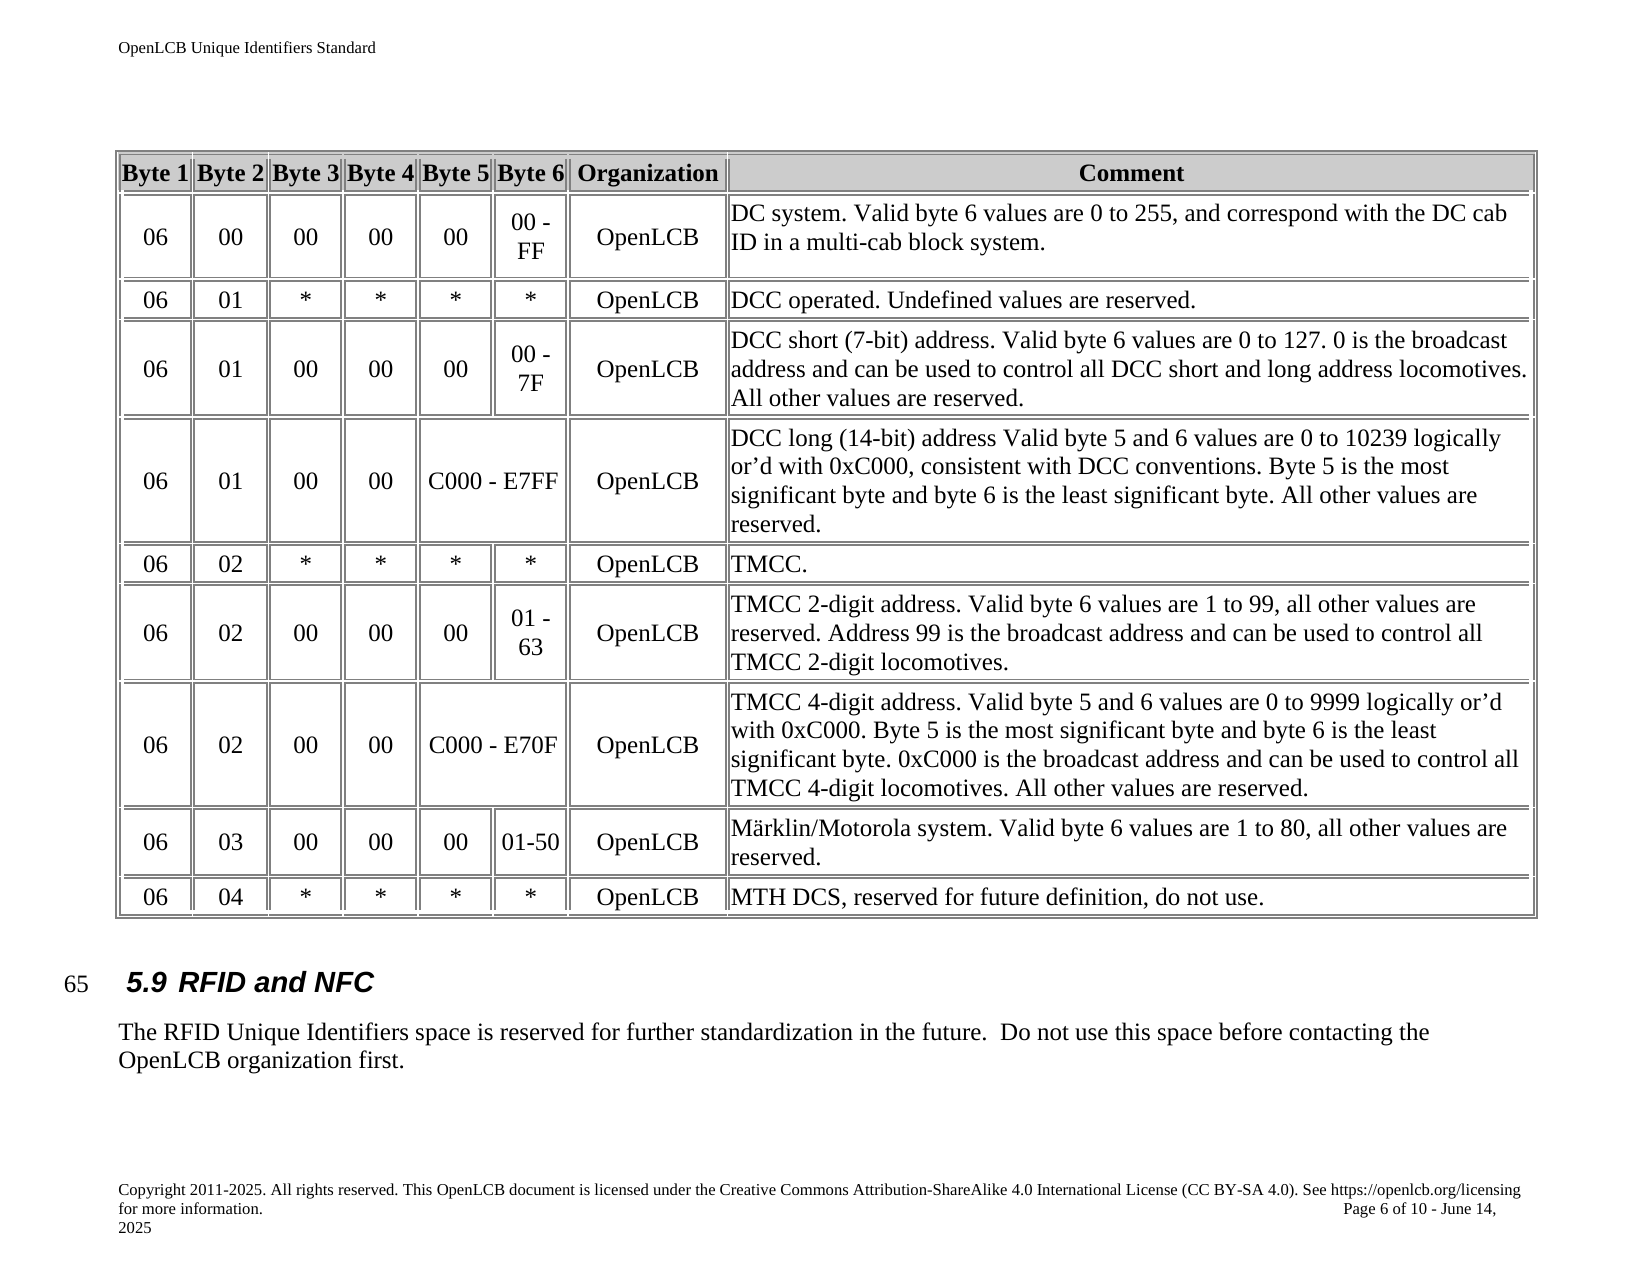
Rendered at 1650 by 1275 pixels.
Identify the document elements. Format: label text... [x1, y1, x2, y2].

text The RFID Unique Identifiers space is reserved for further standardization in the future. Do not use this space before contacting the OpenLCB organization first. [118, 1017, 1532, 1074]
table_cell OpenLCB [568, 874, 727, 914]
table_cell OpenLCB [571, 810, 725, 874]
table_cell * [271, 546, 340, 581]
table_cell OpenLCB [571, 684, 725, 805]
table_cell 00 [346, 684, 415, 805]
table_cell OpenLCB [571, 322, 725, 414]
table_cell C000 - E70F [421, 684, 565, 805]
table_cell 00 [271, 684, 340, 805]
table_cell 00 [271, 586, 340, 678]
table_cell OpenLCB [571, 282, 725, 317]
subtitle RFID and NFC [118, 966, 1532, 999]
table_header Comment [728, 155, 1533, 190]
table_header Byte 5 [418, 152, 493, 190]
table_cell ‍06 [118, 679, 192, 805]
table_cell 06 [118, 190, 192, 277]
table_cell * [269, 874, 343, 914]
table_cell OpenLCB [571, 546, 725, 581]
table_cell 00 [271, 810, 340, 874]
table_cell * [421, 546, 490, 581]
table_cell 02 [195, 546, 266, 581]
table_cell 00 - FF [496, 196, 565, 277]
table_cell * [496, 282, 565, 317]
table_cell TMCC. [728, 541, 1535, 581]
table_cell 01 [195, 322, 266, 414]
table_cell 03 [195, 810, 266, 874]
table_cell TMCC 2-digit address. Valid byte 6 values are 1 to 99, all other values are reserved. Address 99 is the broadcast address and can be used to control all TMCC 2-digit locomotives. [728, 581, 1535, 678]
table_cell TMCC 4-digit address. Valid byte 5 and 6 values are 0 to 9999 logically or’d with 0xC000. Byte 5 is the most significant byte and byte 6 is the least significant byte. 0xC000 is the broadcast address and can be used to control all TMCC 4-digit locomotives. All other values are reserved. [728, 679, 1535, 805]
table_cell 01 [195, 420, 266, 541]
table_cell Märklin/Motorola system. Valid byte 6 values are 1 to 80, all other values are reserved. [728, 805, 1535, 874]
table_cell * [346, 546, 415, 581]
table_cell OpenLCB [571, 196, 725, 277]
table_cell * [421, 282, 490, 317]
table_cell 06 [118, 277, 192, 317]
table_cell 00 - 7F [496, 322, 565, 414]
table_cell 06 [118, 805, 192, 874]
table_cell 00 [271, 196, 340, 277]
table_cell 06 [118, 541, 192, 581]
table_cell 00 [346, 196, 415, 277]
table_cell 00 [346, 810, 415, 874]
table_cell 00 [346, 420, 415, 541]
table_header Byte 6 [493, 152, 568, 190]
table_cell * [271, 282, 340, 317]
table_cell OpenLCB [571, 420, 725, 541]
table_cell C000 - E7FF [421, 420, 565, 541]
table_cell 00 [346, 322, 415, 414]
table_cell 00 [346, 586, 415, 678]
table_cell 00 [421, 586, 490, 678]
table_cell DC system. Valid byte 6 values are 0 to 255, and correspond with the DC cab ID in a multi-cab block system. [728, 190, 1535, 277]
table_cell 01-50 [496, 810, 565, 874]
table_cell * [343, 874, 418, 914]
table_cell 02 [195, 684, 266, 805]
table_header Byte 4 [343, 152, 418, 190]
table_cell DCC short (7-bit) address. Valid byte 6 values are 0 to 127. 0 is the broadcast address and can be used to control all DCC short and long address locomotives. All other values are reserved. [728, 317, 1535, 414]
table_header Organization [568, 152, 727, 190]
table_cell * [418, 874, 493, 914]
table_cell 01 - 63 [496, 586, 565, 678]
table_cell OpenLCB [571, 586, 725, 678]
table_cell 00 [271, 322, 340, 414]
table_cell * [496, 546, 565, 581]
table_cell 06‍ [118, 581, 192, 678]
table_cell 00 [421, 196, 490, 277]
table_header Byte 3 [269, 152, 343, 190]
table_cell 06 [118, 874, 192, 914]
table_cell DCC long (14-bit) address Valid byte 5 and 6 values are 0 to 10239 logically or’d with 0xC000, consistent with DCC conventions. Byte 5 is the most significant byte and byte 6 is the least significant byte. All other values are reserved. [728, 414, 1535, 541]
table_cell 02 [195, 586, 266, 678]
table_cell 00 [421, 810, 490, 874]
table_cell MTH DCS, reserved for future definition, do not use. [728, 874, 1535, 914]
table_cell 04 [193, 879, 268, 914]
table_cell 00 [271, 420, 340, 541]
table_cell DCC operated. Undefined values are reserved. [728, 277, 1535, 317]
table_cell * [493, 874, 568, 914]
table_cell 06‍ [118, 317, 192, 414]
table_cell 01 [195, 282, 266, 317]
table_cell ‍06 [118, 414, 192, 541]
table_cell * [346, 282, 415, 317]
table_cell 00 [421, 322, 490, 414]
table_header Byte 1 [121, 155, 192, 190]
table_header Byte 2 [193, 155, 268, 190]
table_cell 00 [195, 196, 266, 277]
